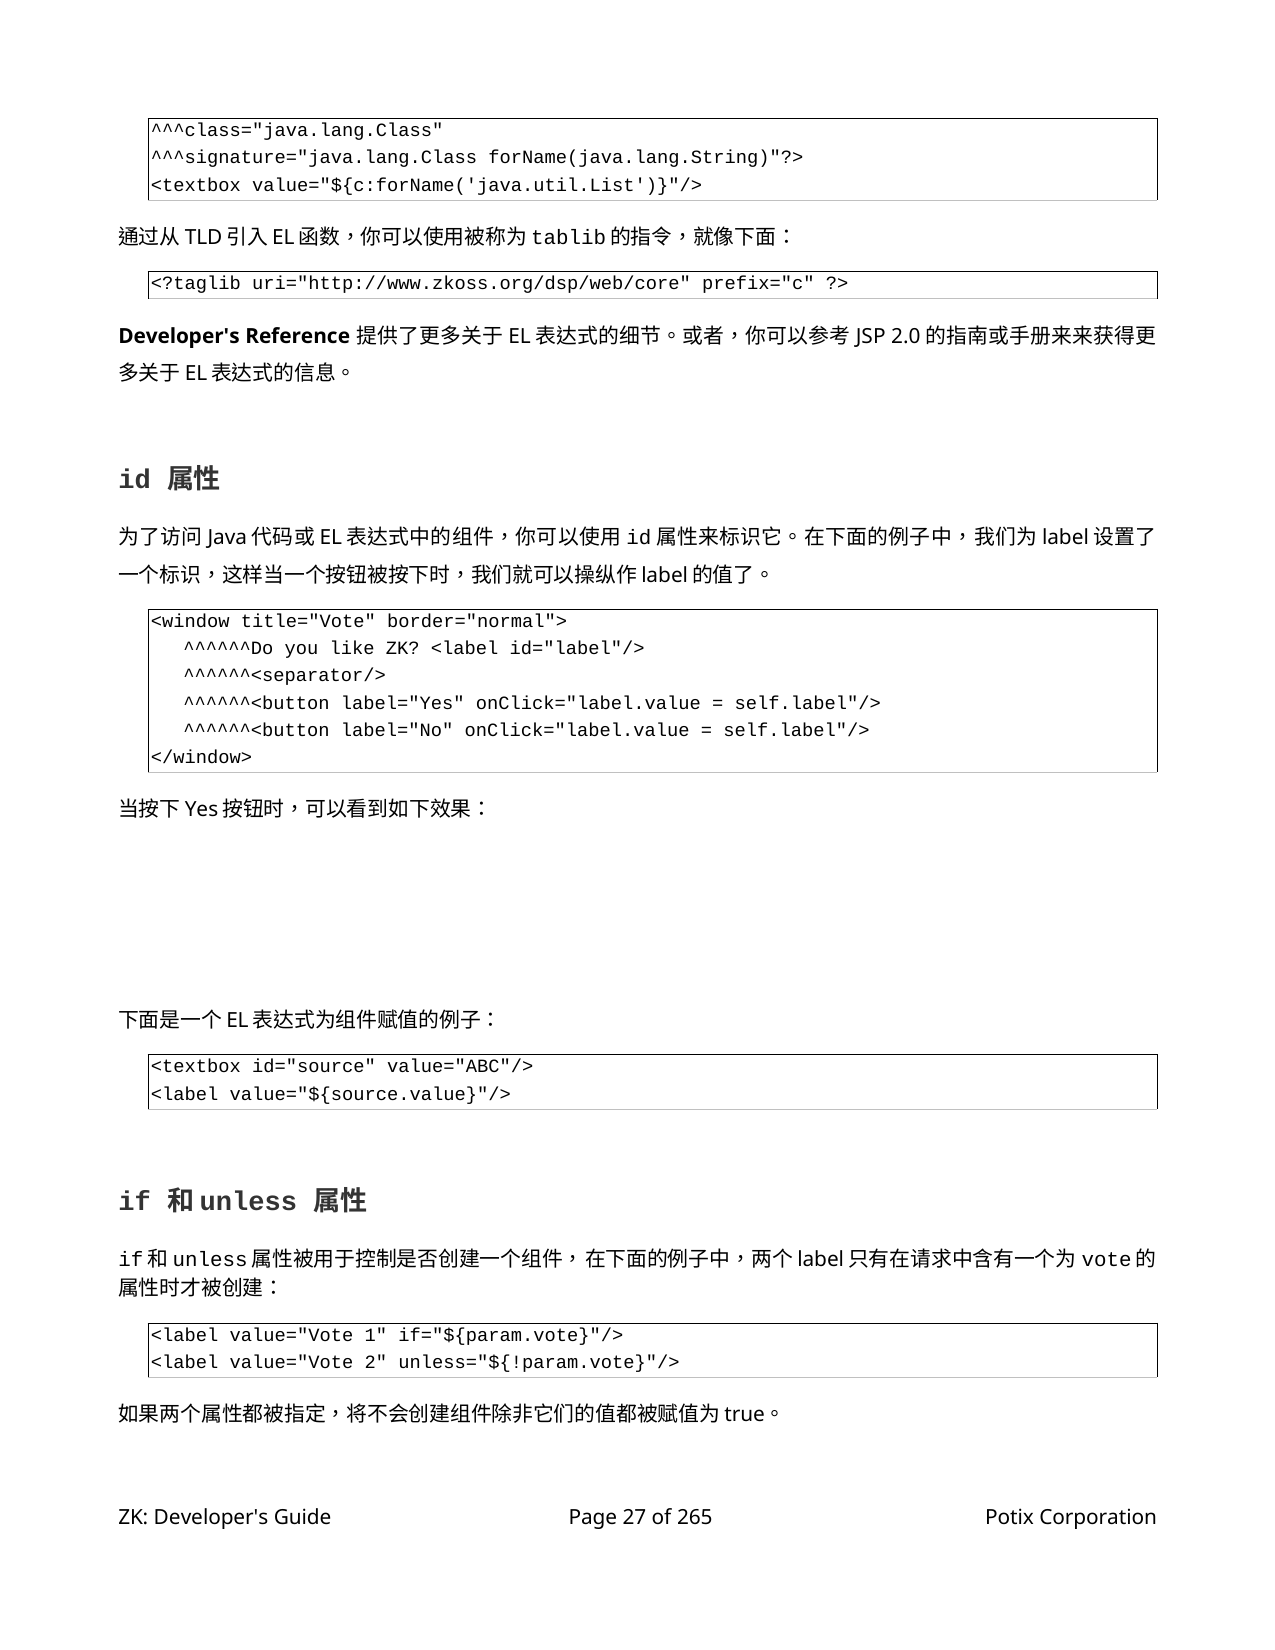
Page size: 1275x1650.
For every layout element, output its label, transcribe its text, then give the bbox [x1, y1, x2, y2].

text 为了访问Java代码或EL表达式中的组件，你可以使用id属性来标识它。在下面的例子中，我们为label设置了一个标识，这样当一个按钮被按下时，我们就可以操纵作label的值了。 [118, 520, 1157, 588]
text Developer's Reference 提供了更多关于EL表达式的细节。或者，你可以参考JSP 2.0的指南或手册来来获得更多关于EL表达式的信息。 [118, 319, 1157, 387]
text ^^^class="java.lang.Class" [149, 119, 1157, 142]
text <label value="Vote 1" if="${param.vote}"/> [149, 1324, 1157, 1347]
text </window> [149, 745, 1157, 772]
text <window title="Vote" border="normal"> [149, 610, 1157, 633]
text <label value="Vote 2" unless="${!param.vote}"/> [149, 1350, 1157, 1377]
text 下面是一个EL表达式为组件赋值的例子： [118, 1004, 1157, 1034]
text ^^^signature="java.lang.Class forName(java.lang.String)"?> [149, 145, 1157, 169]
text 如果两个属性都被指定，将不会创建组件除非它们的值都被赋值为true。 [118, 1398, 1157, 1428]
text if和unless属性被用于控制是否创建一个组件，在下面的例子中，两个label只有在请求中含有一个为vote的属性时才被创建： [118, 1242, 1157, 1302]
text ^^^^^^<button label="No" onClick="label.value = self.label"/> [149, 718, 1157, 742]
text <label value="${source.value}"/> [149, 1081, 1157, 1109]
text 当按下Yes按钮时，可以看到如下效果： [118, 793, 1157, 823]
subtitle id 属性 [118, 457, 1157, 497]
text ^^^^^^<separator/> [149, 663, 1157, 688]
text <textbox value="${c:forName('java.util.List')}"/> [149, 172, 1157, 200]
text <?taglib uri="http://www.zkoss.org/dsp/web/core" prefix="c" ?> [149, 272, 1157, 298]
text ^^^^^^<button label="Yes" onClick="label.value = self.label"/> [149, 691, 1157, 715]
text 通过从TLD引入EL函数，你可以使用被称为tablib的指令，就像下面： [118, 220, 1157, 251]
text ^^^^^^Do you like ZK? <label id="label"/> [149, 636, 1157, 660]
text <textbox id="source" value="ABC"/> [149, 1055, 1157, 1078]
subtitle if 和unless 属性 [118, 1179, 1157, 1219]
